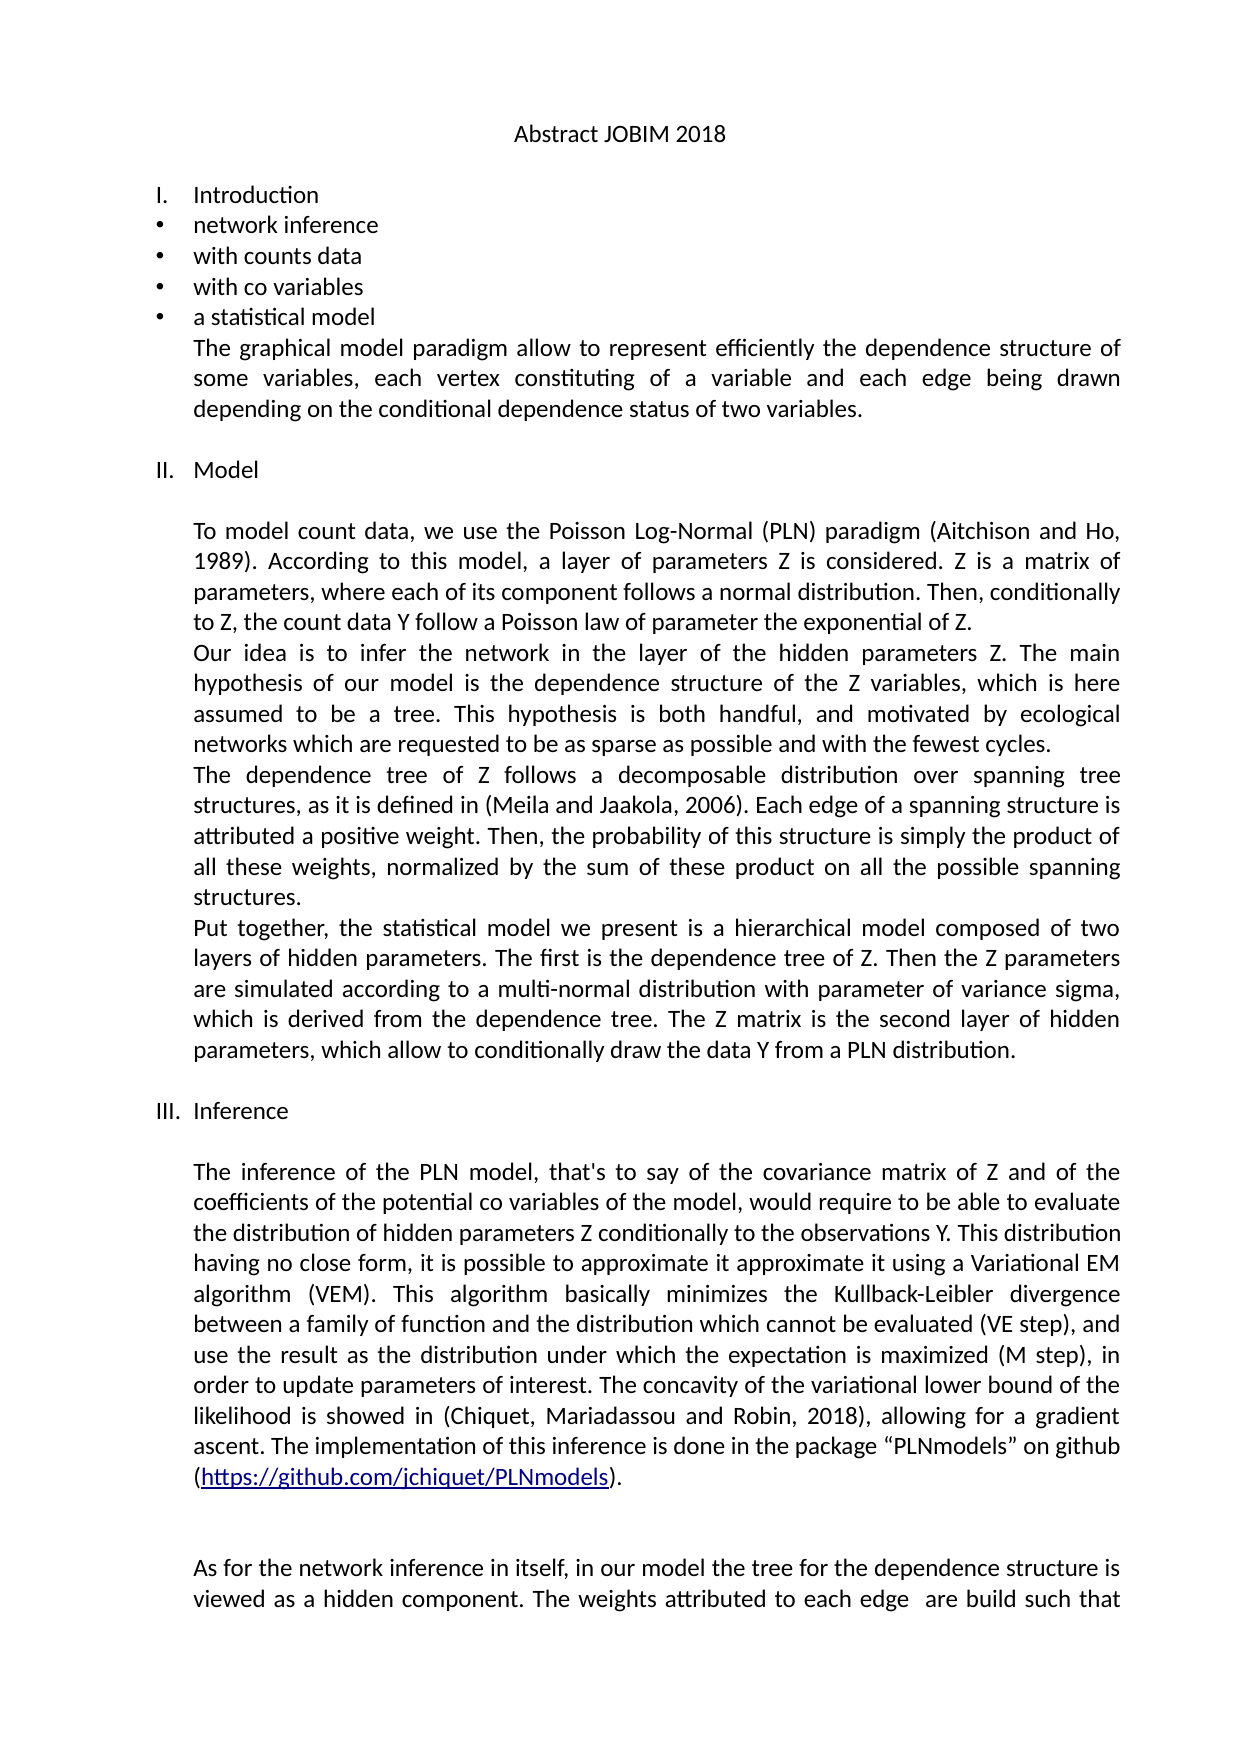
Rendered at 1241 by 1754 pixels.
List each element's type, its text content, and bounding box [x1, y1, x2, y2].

list Inference [156, 1095, 1122, 1125]
list network inference [156, 210, 1122, 240]
list with counts data [156, 240, 1122, 271]
list Put together, the statistical model we present is a hierarchical model composed of two layers of hidden parameters. The first is the dependence tree of Z. Then the Z parameters are simulated according to a multi-normal distribution with parameter of variance sigma, which is derived from the dependence tree. The Z matrix is the second layer of hidden parameters, which allow to conditionally draw the data Y from a PLN distribution. [156, 912, 1122, 1064]
list Our idea is to infer the network in the layer of the hidden parameters Z. The main hypothesis of our model is the dependence structure of the Z variables, which is here assumed to be a tree. This hypothesis is both handful, and motivated by ecological networks which are requested to be as sparse as possible and with the fewest cycles. [156, 637, 1122, 759]
text Abstract JOBIM 2018 [118, 118, 1122, 149]
list The inference of the PLN model, that's to say of the covariance matrix of Z and of the coefficients of the potential co variables of the model, would require to be able to evaluate the distribution of hidden parameters Z conditionally to the observations Y. This distribution having no close form, it is possible to approximate it approximate it using a Variational EM algorithm (VEM). This algorithm basically minimizes the Kullback-Leibler divergence between a family of function and the distribution which cannot be evaluated (VE step), and use the result as the distribution under which the expectation is maximized (M step), in order to update parameters of interest. The concavity of the variational lower bound of the likelihood is showed in (Chiquet, Mariadassou and Robin, 2018), allowing for a gradient ascent. The implementation of this inference is done in the package “PLNmodels” on github (https://github.com/jchiquet/PLNmodels). [156, 1156, 1122, 1492]
list The dependence tree of Z follows a decomposable distribution over spanning tree structures, as it is defined in (Meila and Jaakola, 2006). Each edge of a spanning structure is attributed a positive weight. Then, the probability of this structure is simply the product of all these weights, normalized by the sum of these product on all the possible spanning structures. [156, 759, 1122, 912]
list To model count data, we use the Poisson Log-Normal (PLN) paradigm (Aitchison and Ho, 1989). According to this model, a layer of parameters Z is considered. Z is a matrix of parameters, where each of its component follows a normal distribution. Then, conditionally to Z, the count data Y follow a Poisson law of parameter the exponential of Z. [156, 515, 1122, 637]
list Model [156, 454, 1122, 484]
list As for the network inference in itself, in our model the tree for the dependence structure is viewed as a hidden component. The weights attributed to each edge are build such that [156, 1553, 1122, 1614]
list a statistical model [156, 301, 1122, 332]
list with co variables [156, 271, 1122, 301]
list Introduction [156, 179, 1122, 210]
list The graphical model paradigm allow to represent efficiently the dependence structure of some variables, each vertex constituting of a variable and each edge being drawn depending on the conditional dependence status of two variables. [156, 332, 1122, 423]
